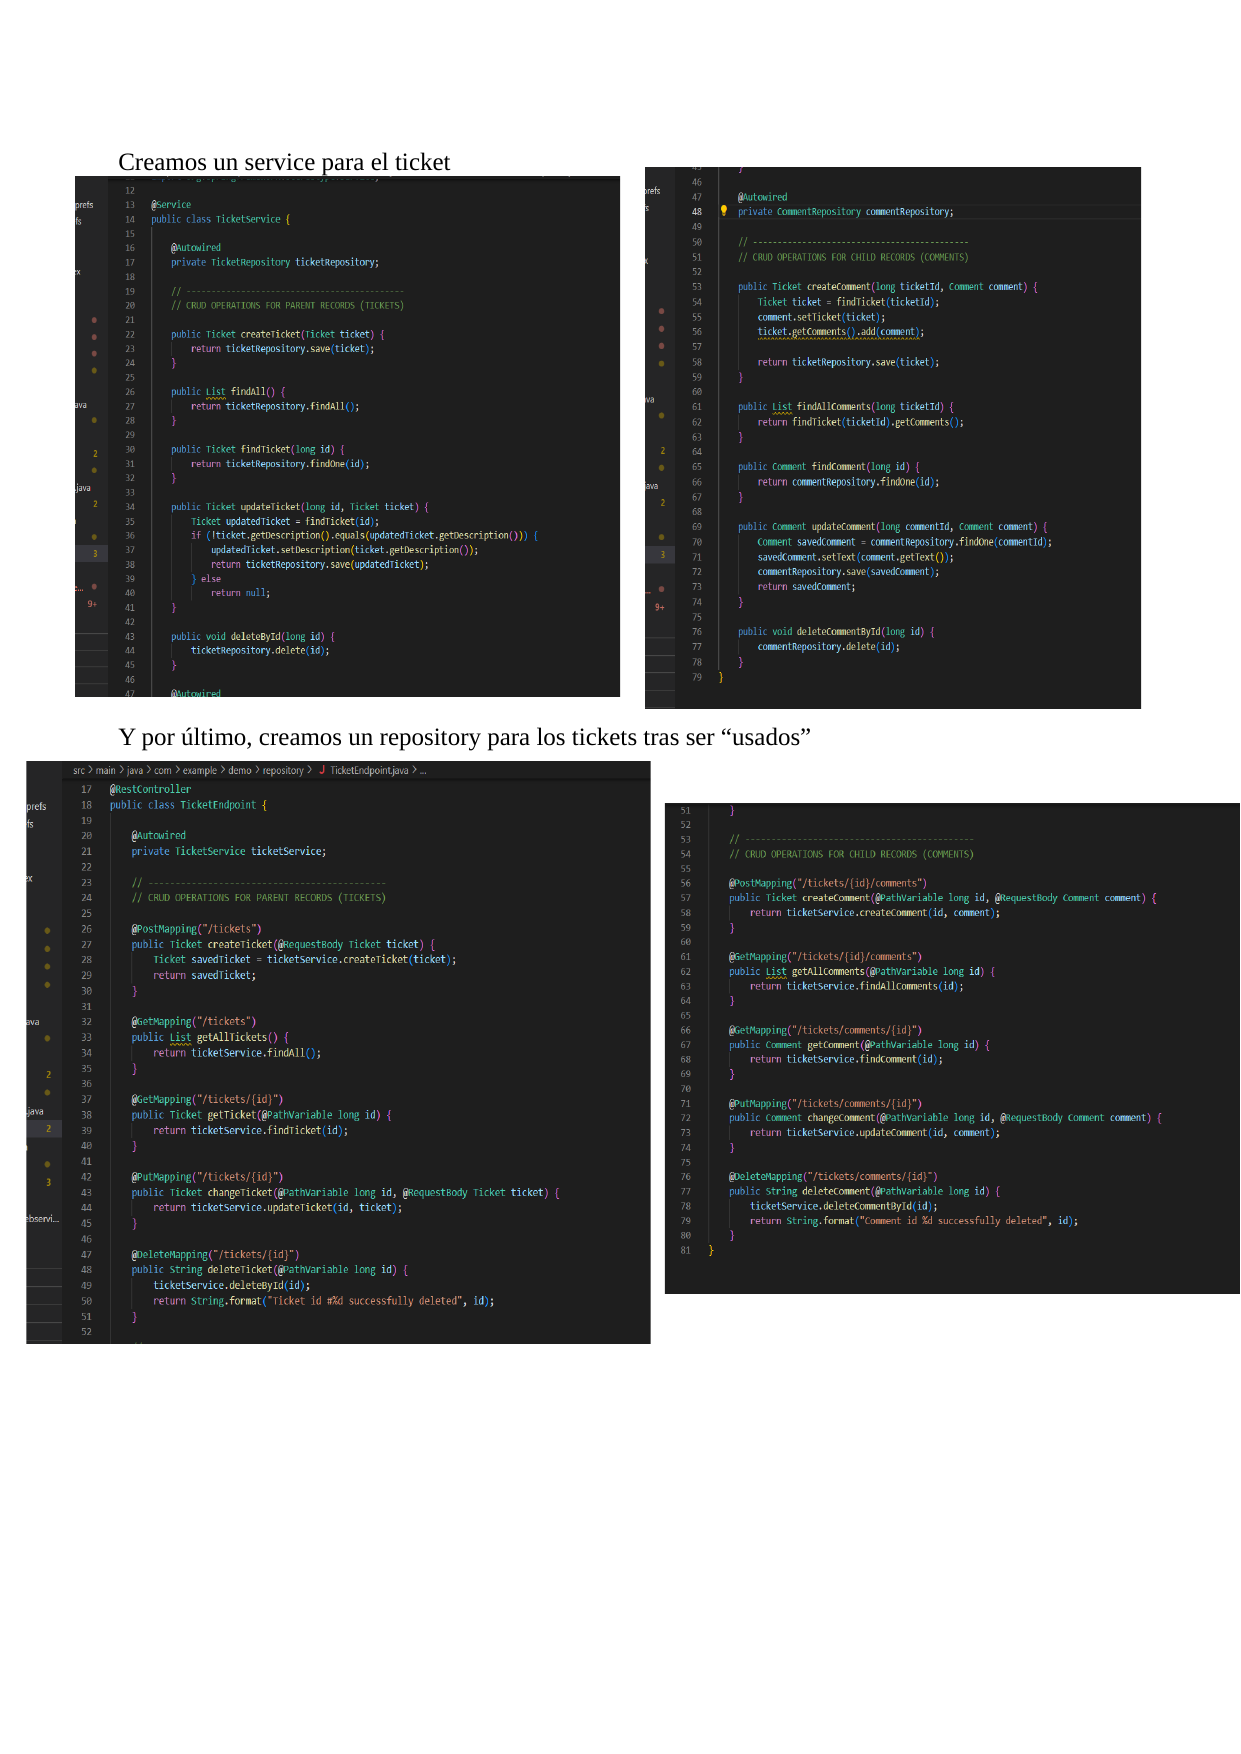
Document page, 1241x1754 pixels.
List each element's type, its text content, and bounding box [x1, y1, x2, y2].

text Creamos un service para el ticket [118, 147, 1122, 176]
picture [26, 761, 651, 1344]
picture [75, 176, 546, 697]
picture [664, 803, 1240, 1294]
text Y por último, creamos un repository para los tickets tras ser “usados” [118, 722, 1122, 751]
picture [645, 167, 994, 709]
